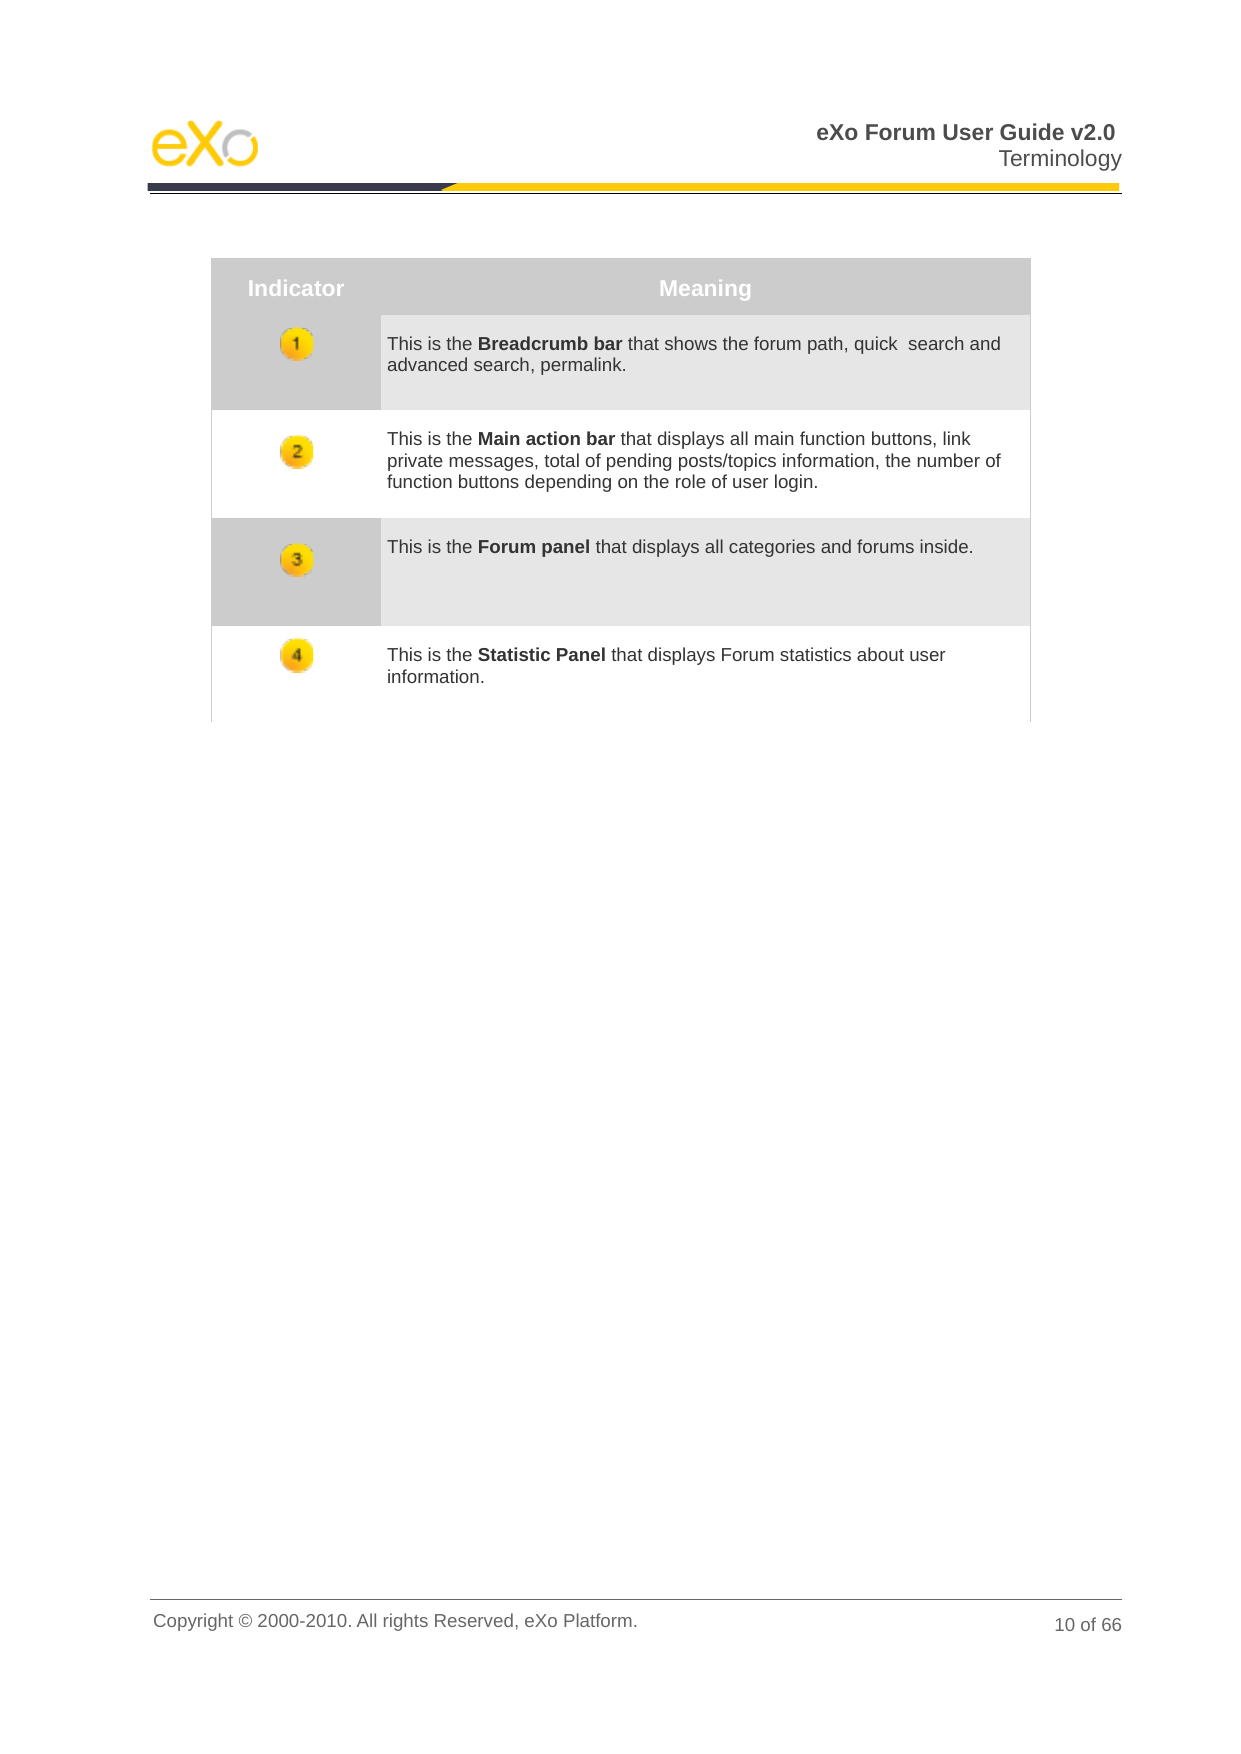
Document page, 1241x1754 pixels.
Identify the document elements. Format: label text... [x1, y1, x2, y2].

table_cell This is the Forum panel that displays all categories and forums inside. [381, 518, 1030, 626]
picture [280, 435, 314, 469]
table_header Indicator [212, 258, 381, 315]
table_cell This is the Statistic Panel that displays Forum statistics about user information. [381, 626, 1030, 722]
table_cell [212, 315, 381, 327]
table_cell [212, 328, 381, 410]
table_cell [212, 626, 381, 722]
table_cell This is the Breadcrumb bar that shows the forum path, quick search and advanced search, permalink. [381, 315, 1030, 410]
table_cell [212, 410, 381, 518]
picture [280, 327, 314, 361]
table_header Meaning [381, 258, 1030, 315]
picture [152, 120, 259, 167]
table_cell [212, 544, 381, 626]
table_cell This is the Main action bar that displays all main function buttons, link private messages, total of pending posts/topics information, the number of function buttons depending on the role of user login. [381, 410, 1030, 518]
table_cell [212, 518, 381, 543]
picture [147, 183, 1120, 191]
picture [280, 543, 314, 577]
picture [280, 638, 314, 673]
